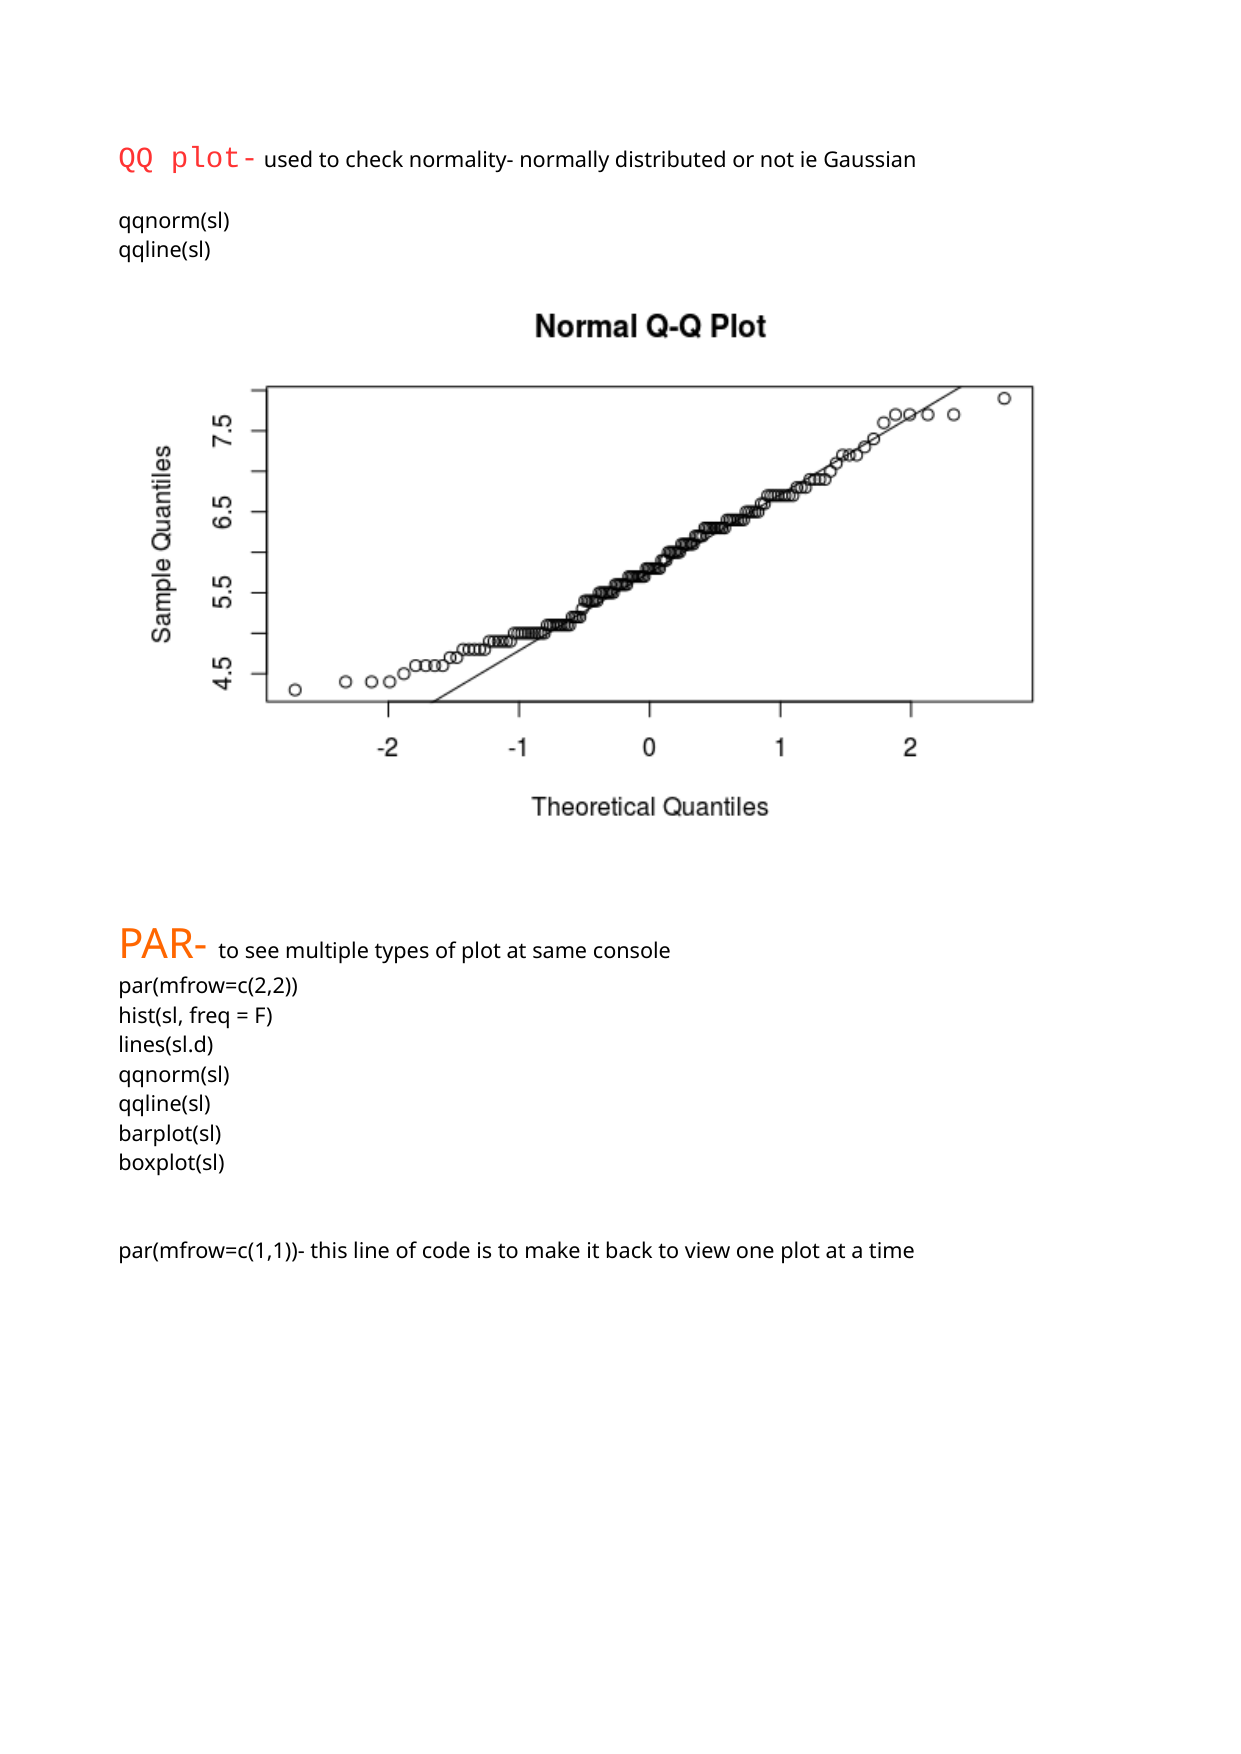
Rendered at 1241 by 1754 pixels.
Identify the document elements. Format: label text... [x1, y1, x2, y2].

text par(mfrow=c(1,1))- this line of code is to make it back to view one plot at a time [118, 1236, 1122, 1265]
text hist(sl, freq = F) [118, 1000, 1122, 1029]
text qqline(sl) [118, 235, 1122, 264]
text qqline(sl) [118, 1088, 1122, 1118]
text QQ plot- used to check normality- normally distributed or not ie Gaussian [118, 143, 1122, 176]
text par(mfrow=c(2,2)) [118, 970, 1122, 1000]
text qqnorm(sl) [118, 205, 1122, 235]
text PAR- to see multiple types of plot at same console [118, 914, 1122, 970]
text barplot(sl) [118, 1118, 1122, 1147]
text lines(sl.d) [118, 1029, 1122, 1059]
text qqnorm(sl) [118, 1059, 1122, 1088]
picture [144, 264, 1096, 855]
text boxplot(sl) [118, 1147, 1122, 1177]
